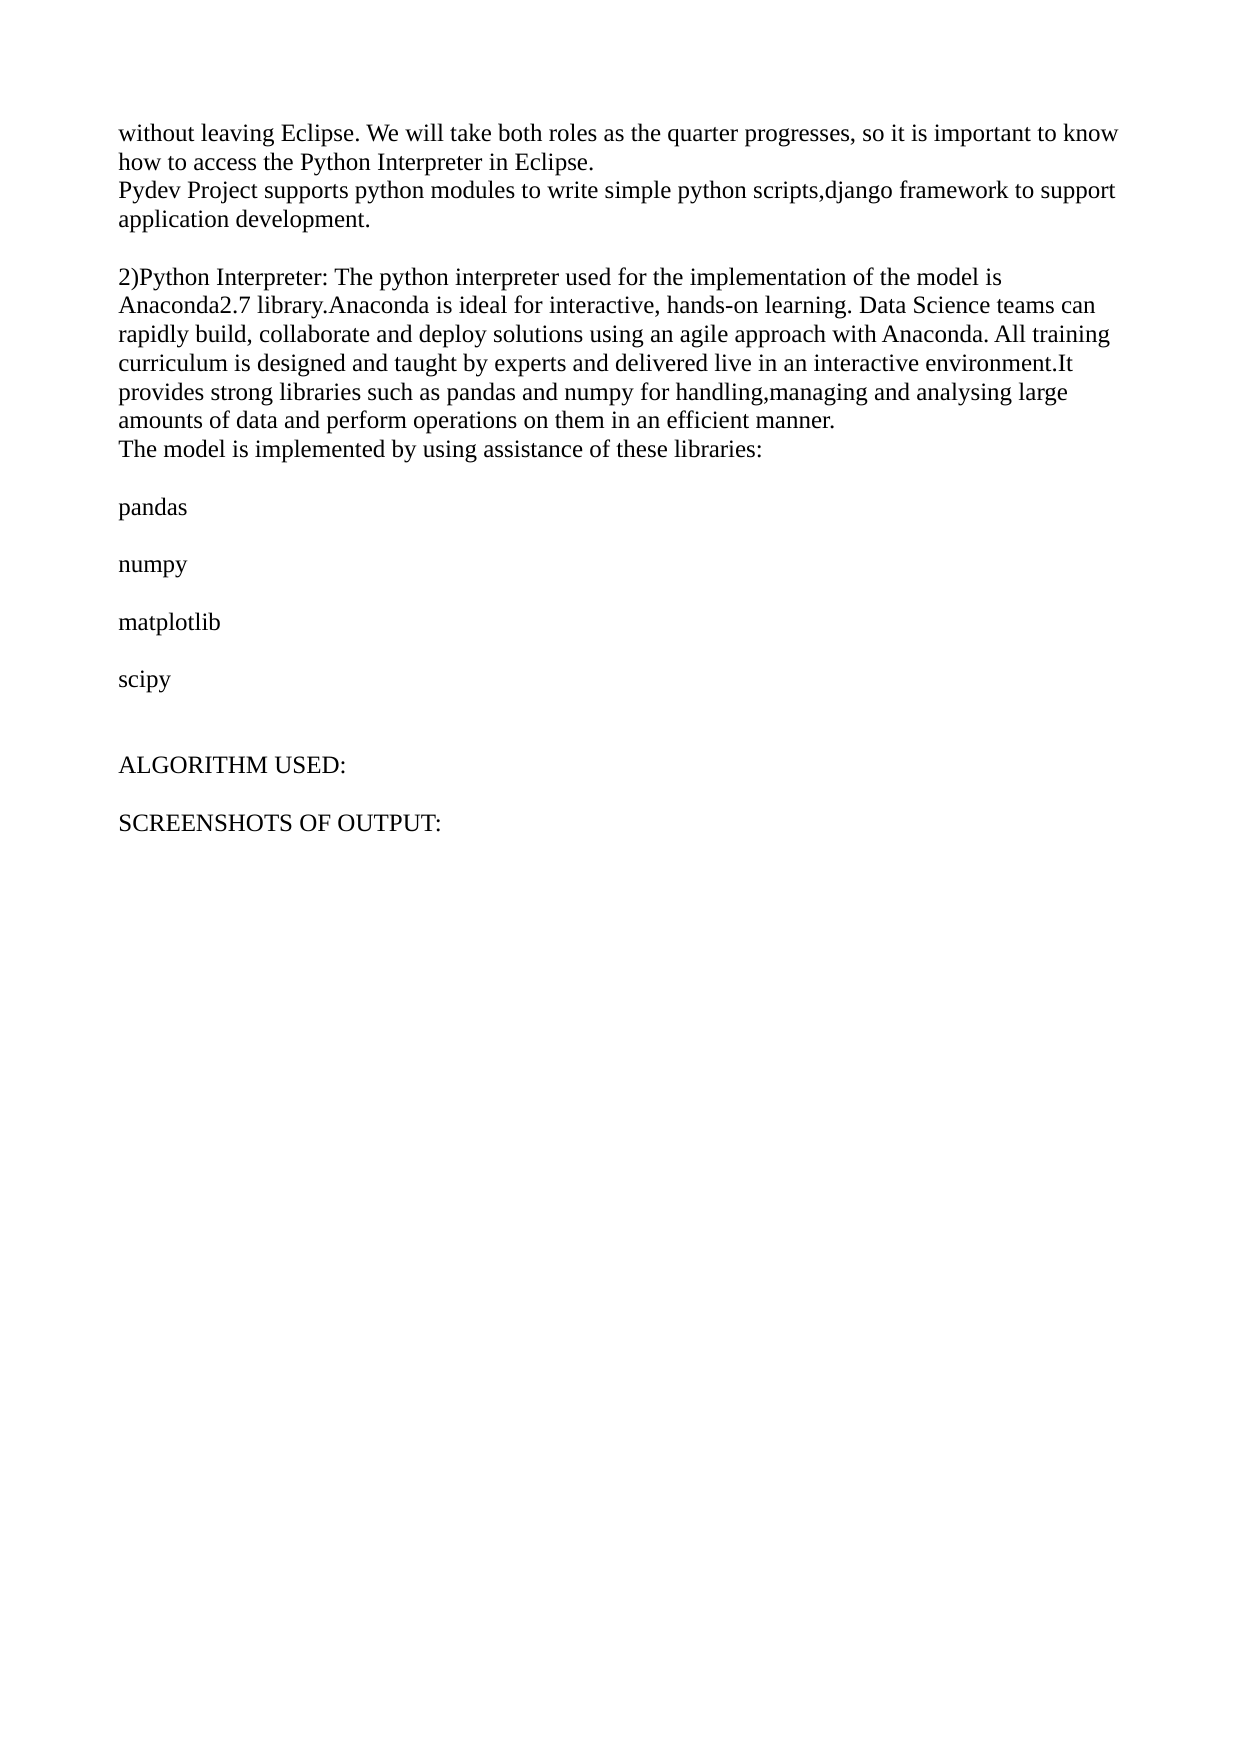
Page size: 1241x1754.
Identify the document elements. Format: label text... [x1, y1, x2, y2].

text pandas [118, 492, 1122, 521]
text SCREENSHOTS OF OUTPUT: [118, 808, 1122, 837]
text scipy [118, 664, 1122, 693]
text ALGORITHM USED: [118, 751, 1122, 779]
text without leaving Eclipse. We will take both roles as the quarter progresses, so it is important to know how to access the Python Interpreter in Eclipse. [118, 118, 1122, 176]
text matplotlib [118, 607, 1122, 636]
text The model is implemented by using assistance of these libraries: [118, 434, 1122, 463]
text Pydev Project supports python modules to write simple python scripts,django framework to support application development. [118, 176, 1122, 233]
text 2)Python Interpreter: The python interpreter used for the implementation of the model is Anaconda2.7 library.Anaconda is ideal for interactive, hands-on learning. Data Science teams can rapidly build, collaborate and deploy solutions using an agile approach with Anaconda. All training curriculum is designed and taught by experts and delivered live in an interactive environment.It provides strong libraries such as pandas and numpy for handling,managing and analysing large amounts of data and perform operations on them in an efficient manner. [118, 262, 1122, 434]
text numpy [118, 549, 1122, 578]
